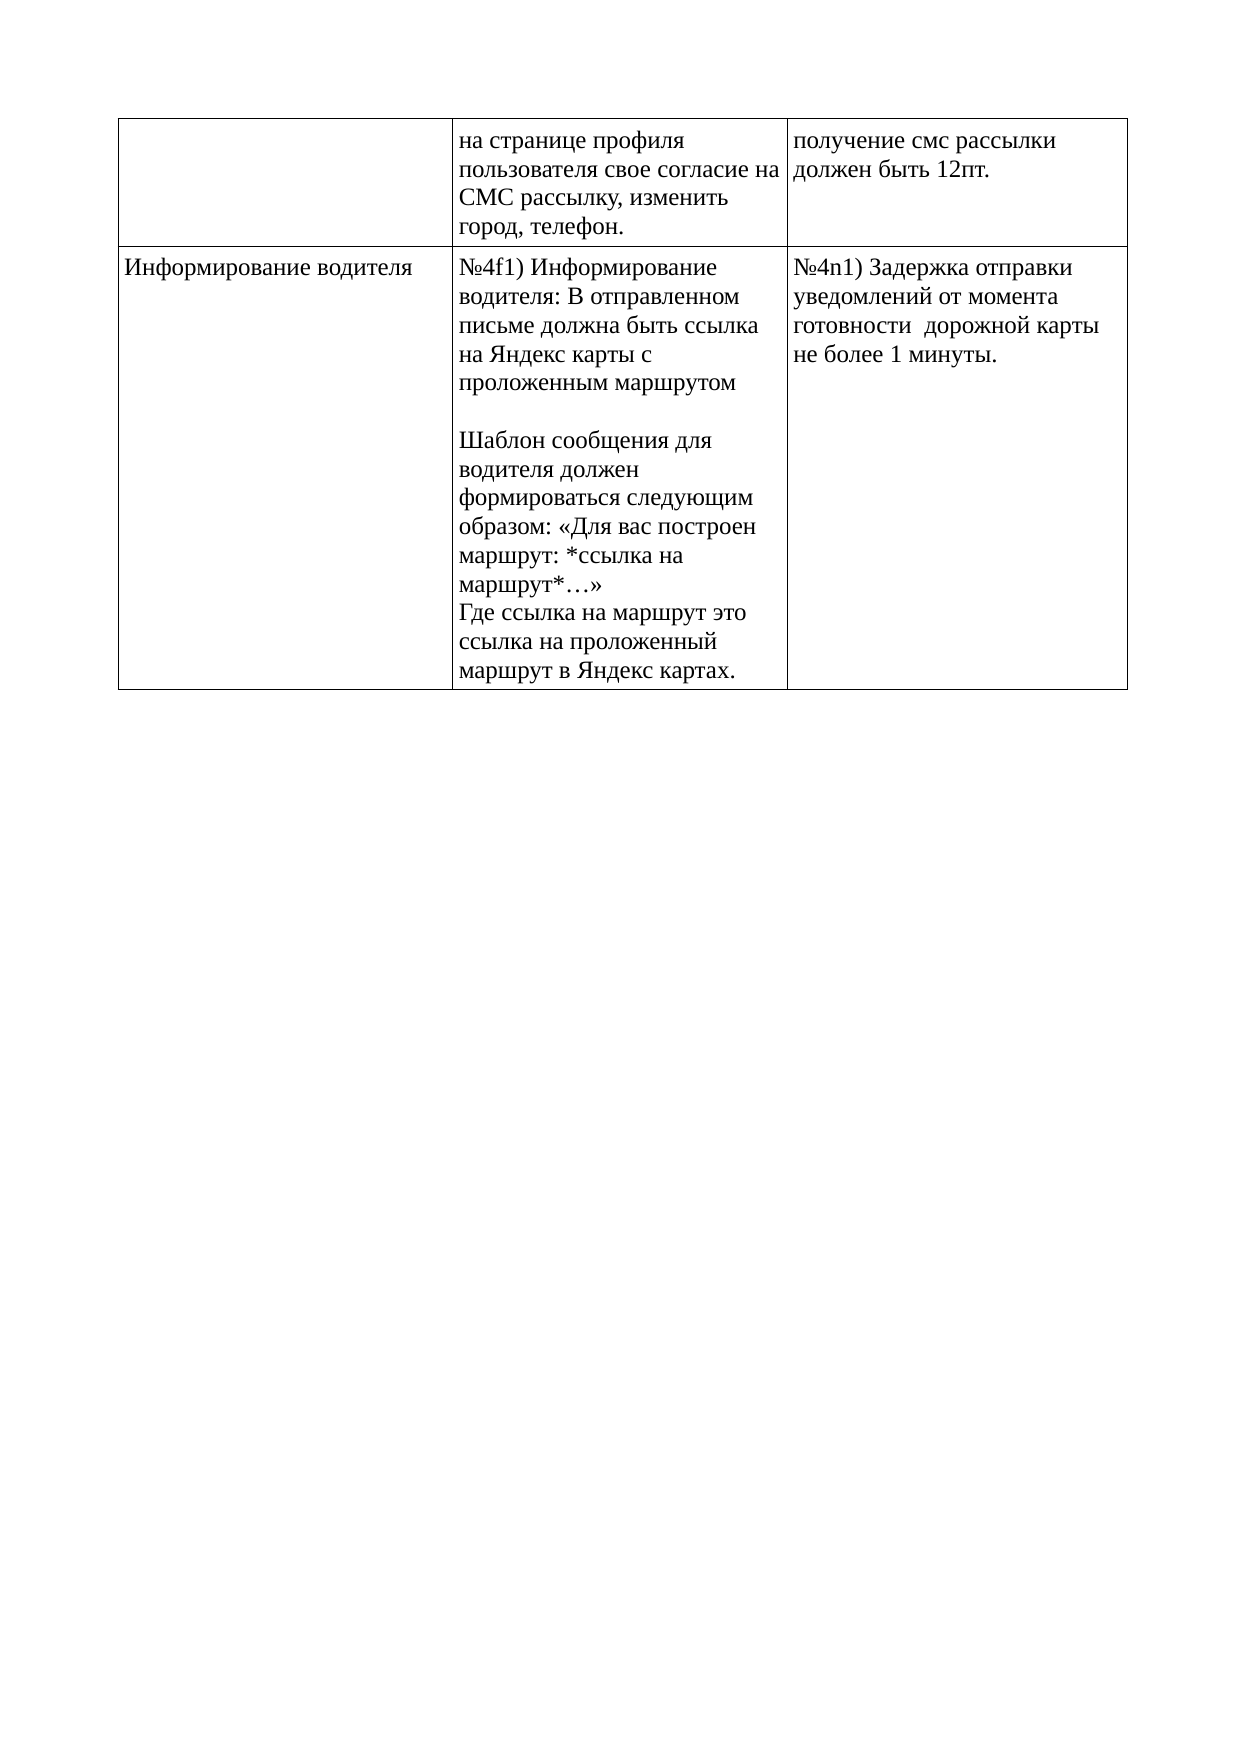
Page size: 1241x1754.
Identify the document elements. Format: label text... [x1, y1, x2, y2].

table_cell Информирование водителя [119, 247, 452, 689]
table_cell на странице профиля пользователя свое согласие на СМС рассылку, изменить город, телефон. [453, 119, 787, 246]
table_cell №4n1) Задержка отправки уведомлений от момента готовности дорожной карты не более 1 минуты. [788, 247, 1127, 689]
table_cell №4f1) Информирование водителя: В отправленном письме должна быть ссылка на Яндекс карты с проложенным маршрутом Шаблон сообщения для водителя должен формироваться следующим образом: «Для вас построен маршрут: *ссылка на маршрут*…» Где ссылка на маршрут это ссылка на проложенный маршрут в Яндекс картах. [453, 247, 787, 689]
table_cell получение смс рассылки должен быть 12пт. [788, 119, 1127, 246]
table_cell [119, 119, 452, 246]
